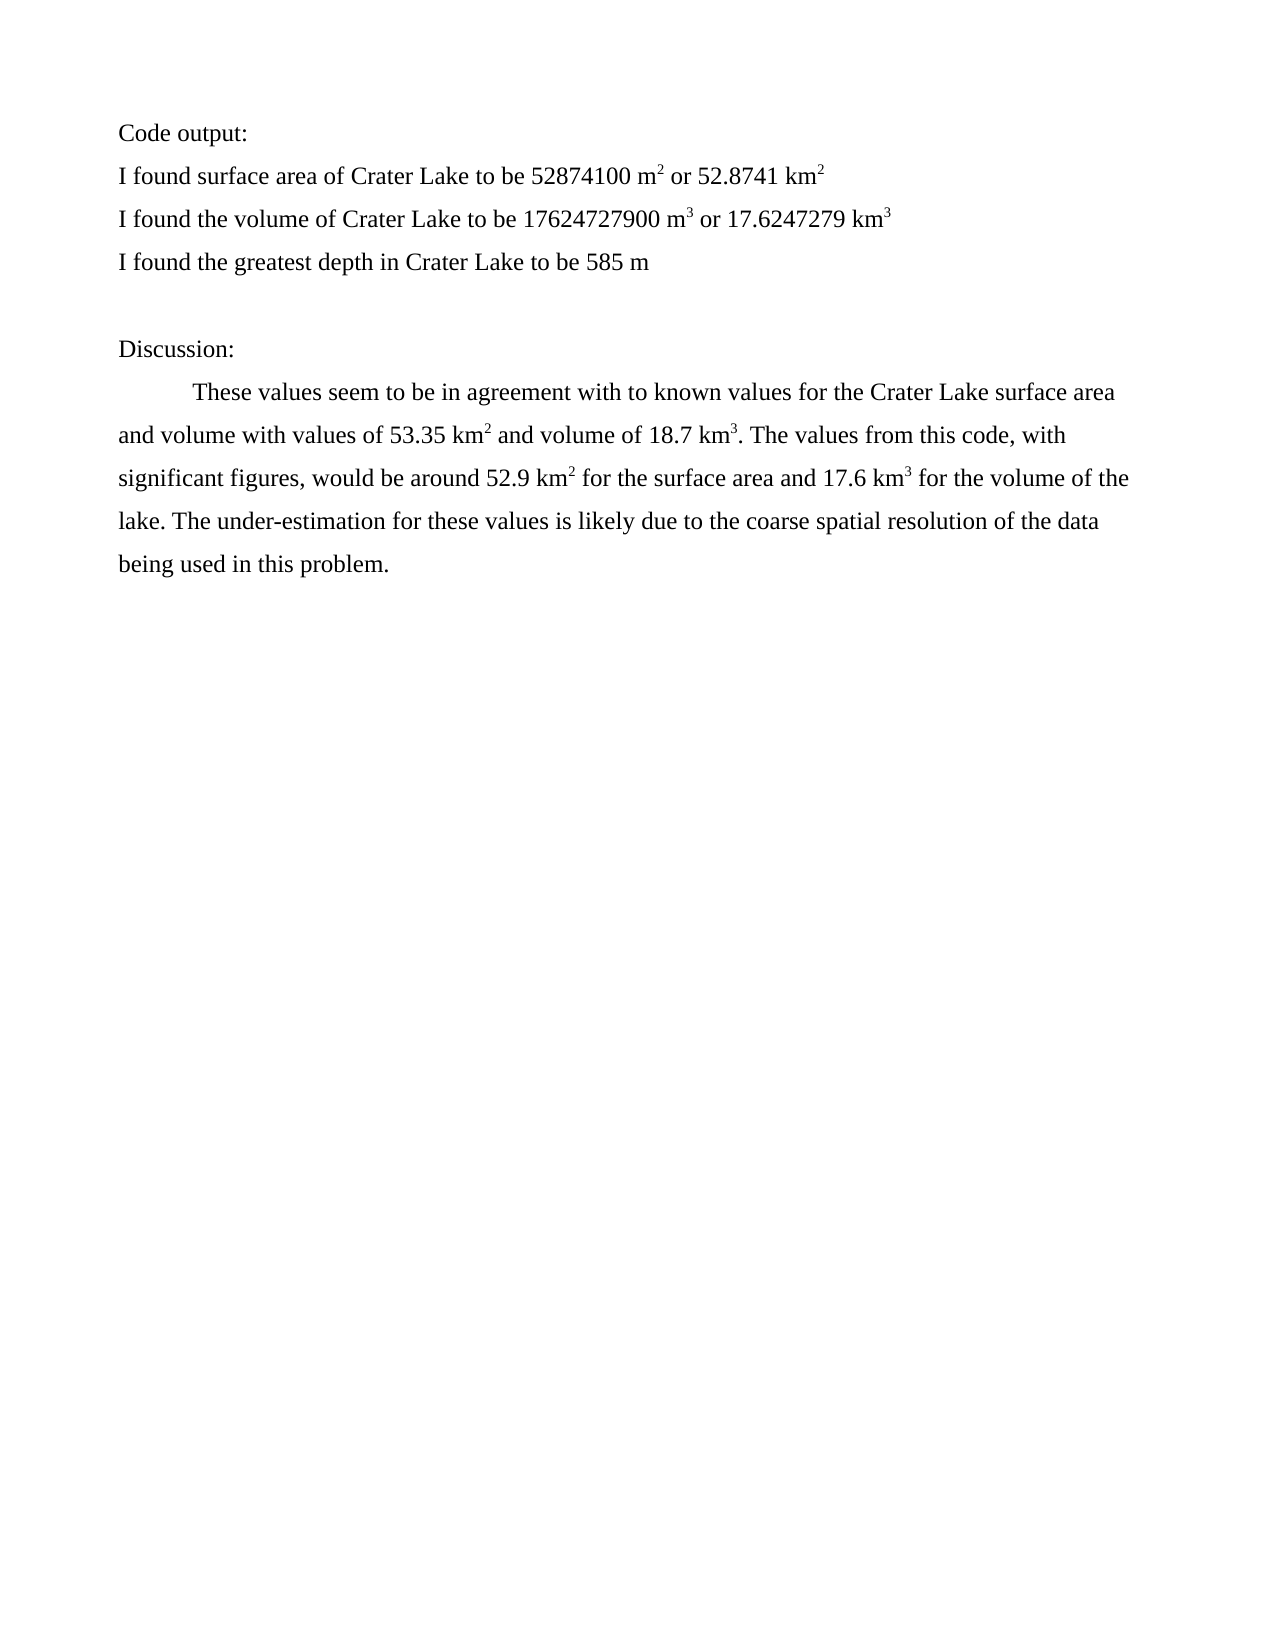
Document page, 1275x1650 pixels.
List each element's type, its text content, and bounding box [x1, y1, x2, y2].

text I found the greatest depth in Crater Lake to be 585 m [118, 247, 1157, 276]
text These values seem to be in agreement with to known values for the Crater Lake surface area and volume with values of 53.35 km2 and volume of 18.7 km3. The values from this code, with significant figures, would be around 52.9 km2 for the surface area and 17.6 km3 for the volume of the lake. The under-estimation for these values is likely due to the coarse spatial resolution of the data being used in this problem. [118, 377, 1157, 578]
text I found surface area of Crater Lake to be 52874100 m2 or 52.8741 km2 [118, 161, 1157, 190]
text Discussion: [118, 334, 1157, 362]
text Code output: [118, 118, 1157, 147]
text I found the volume of Crater Lake to be 17624727900 m3 or 17.6247279 km3 [118, 204, 1157, 233]
